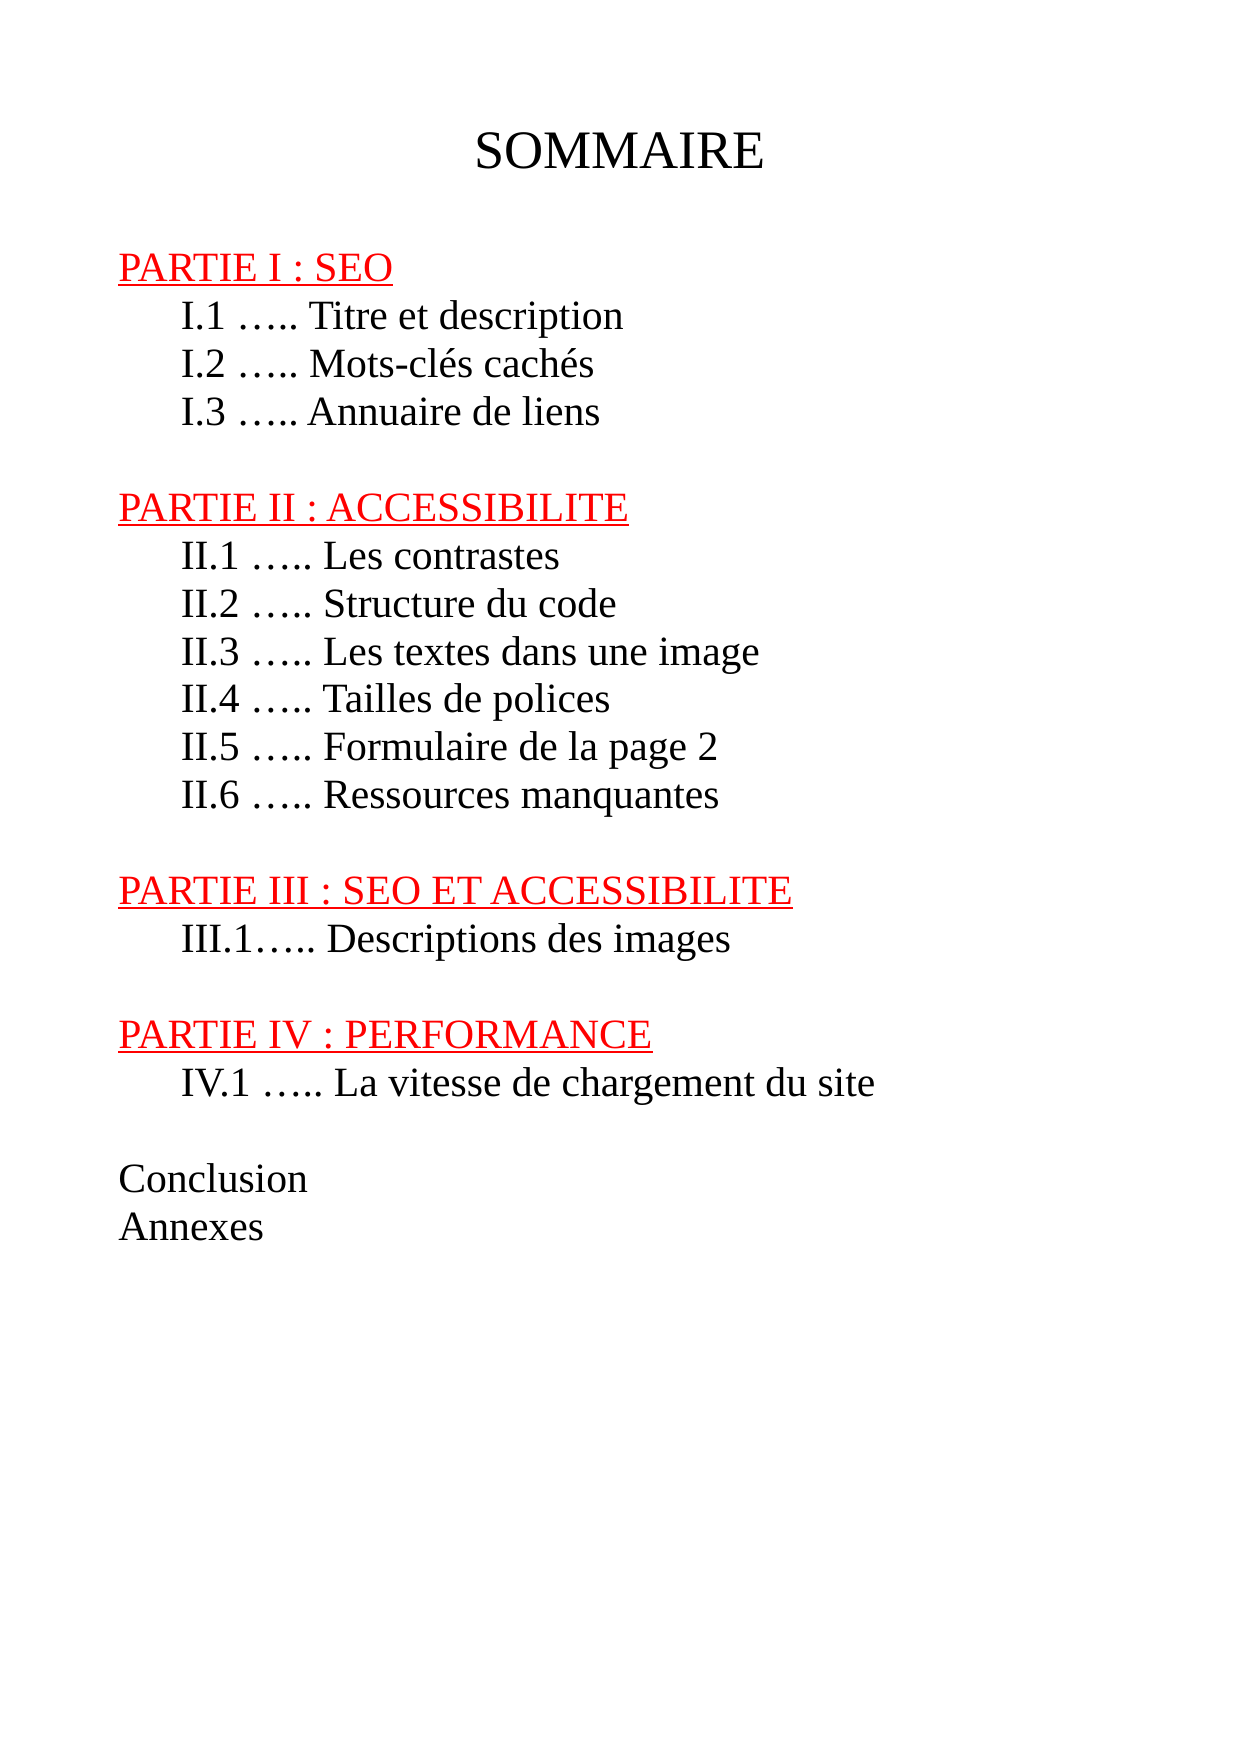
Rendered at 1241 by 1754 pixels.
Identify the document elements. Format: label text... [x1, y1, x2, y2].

text I.3 ….. Annuaire de liens [118, 386, 1122, 434]
text PARTIE IV : PERFORMANCE [118, 1009, 1122, 1057]
text Annexes [118, 1201, 1122, 1249]
text Conclusion [118, 1153, 1122, 1201]
text IV.1 ….. La vitesse de chargement du site [118, 1057, 1122, 1105]
text SOMMAIRE [118, 118, 1122, 180]
text PARTIE III : SEO ET ACCESSIBILITE [118, 866, 1122, 913]
text I.1 ….. Titre et description [118, 291, 1122, 338]
text PARTIE II : ACCESSIBILITE [118, 482, 1122, 530]
text II.1 ….. Les contrastes [118, 530, 1122, 578]
text PARTIE I : SEO [118, 243, 1122, 291]
text III.1….. Descriptions des images [118, 913, 1122, 961]
text II.5 ….. Formulaire de la page 2 [118, 722, 1122, 770]
text II.4 ….. Tailles de polices [118, 674, 1122, 722]
text II.3 ….. Les textes dans une image [118, 626, 1122, 674]
text I.2 ….. Mots-clés cachés [118, 338, 1122, 386]
text II.6 ….. Ressources manquantes [118, 770, 1122, 818]
text II.2 ….. Structure du code [118, 578, 1122, 626]
